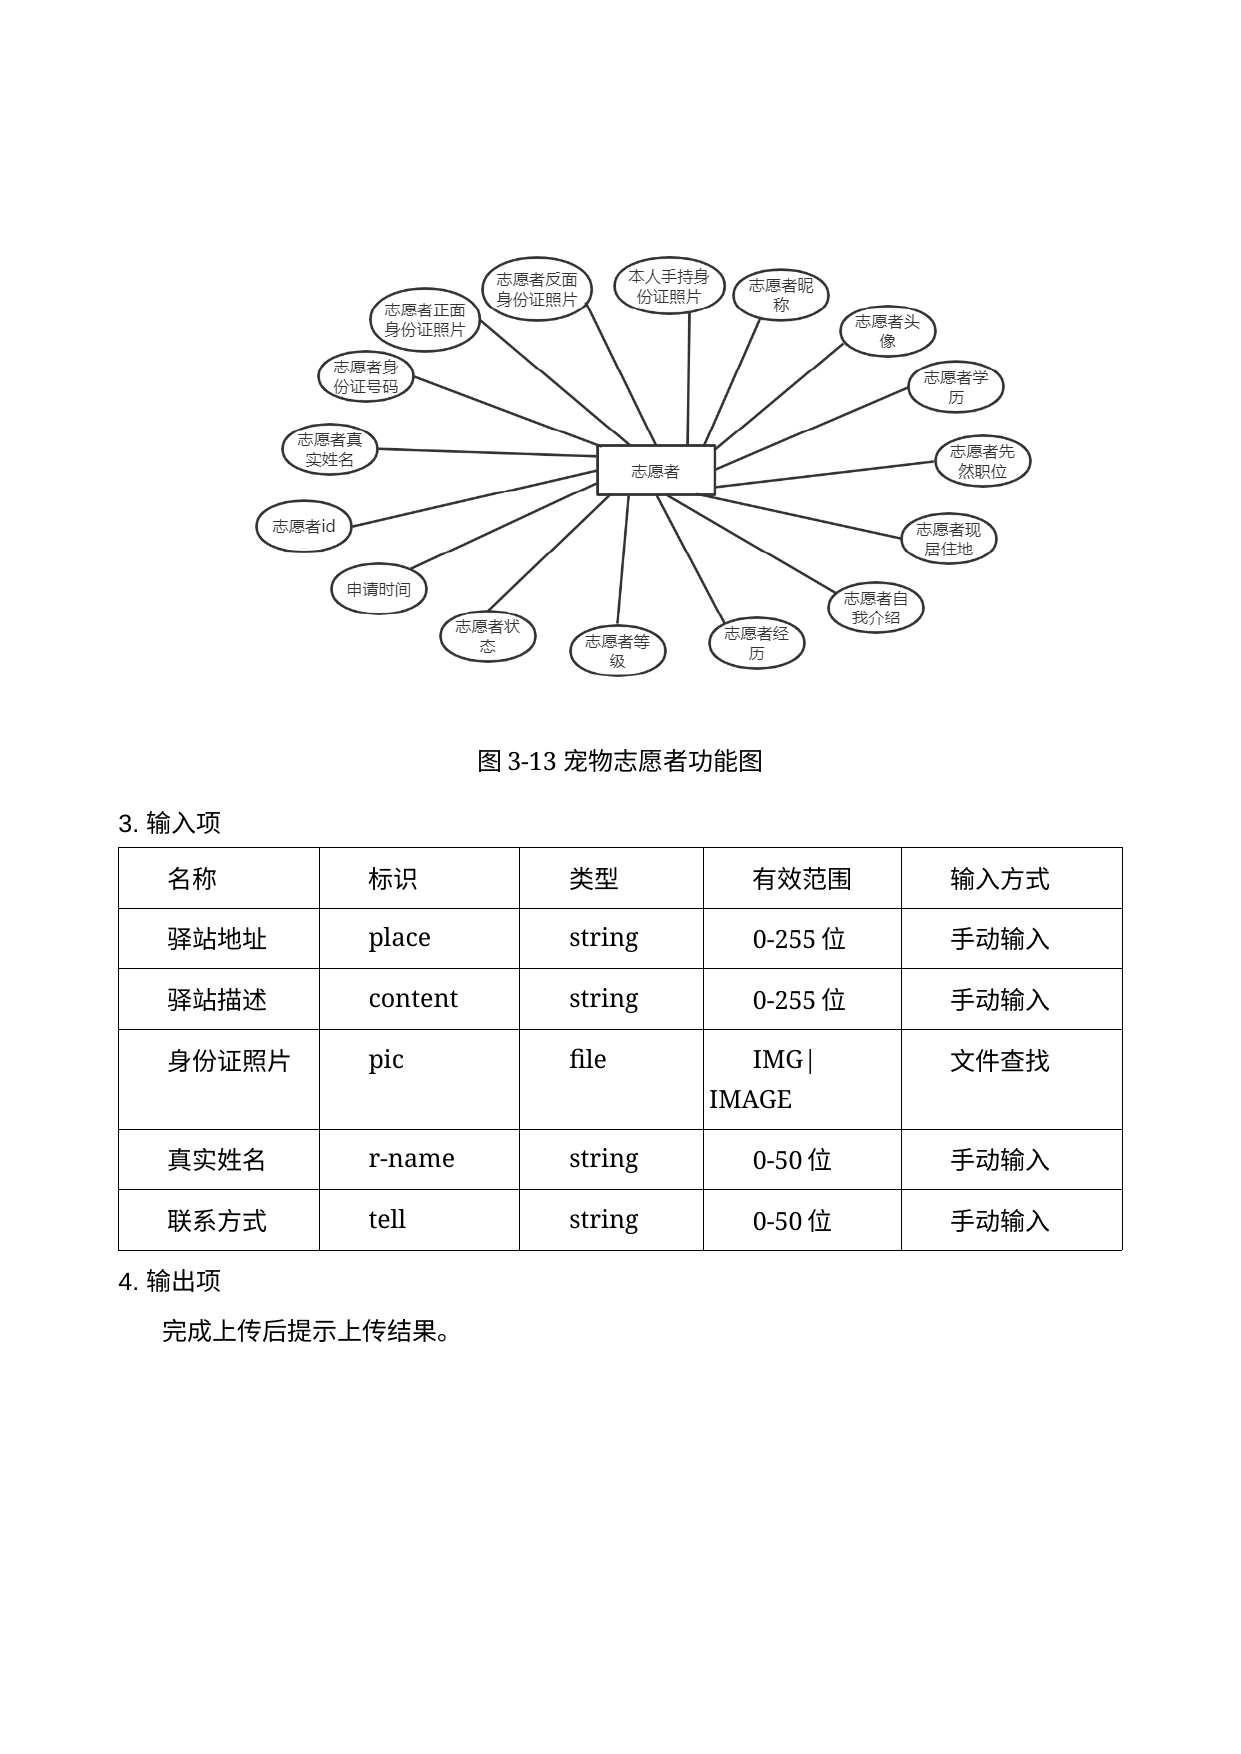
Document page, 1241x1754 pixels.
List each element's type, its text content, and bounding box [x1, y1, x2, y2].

table_cell 联系方式 [119, 1190, 319, 1250]
table_cell 0-50位 [704, 1130, 901, 1189]
table_cell IMG|IMAGE [704, 1030, 901, 1128]
table_cell file [520, 1030, 703, 1128]
table_cell 驿站地址 [119, 909, 319, 968]
table_cell 手动输入 [902, 969, 1122, 1029]
table_cell place [320, 909, 519, 968]
table_header 标识 [320, 848, 519, 908]
text 图3-13 宠物志愿者功能图 [118, 188, 1122, 778]
table_cell 手动输入 [902, 1130, 1122, 1189]
table_cell string [520, 1190, 703, 1250]
table_header 名称 [119, 848, 319, 908]
table_cell 0-255位 [704, 909, 901, 968]
table_cell tell [320, 1190, 519, 1250]
table_cell string [520, 909, 703, 968]
table_cell content [320, 969, 519, 1029]
table_cell 手动输入 [902, 1190, 1122, 1250]
table_cell string [520, 969, 703, 1029]
table_cell pic [320, 1030, 519, 1128]
table_cell 真实姓名 [119, 1130, 319, 1189]
table_cell 0-255位 [704, 969, 901, 1029]
subtitle 输出项 [118, 1262, 1122, 1298]
table_header 类型 [520, 848, 703, 908]
table_header 有效范围 [704, 848, 901, 908]
table_header 输入方式 [902, 848, 1122, 908]
table_cell 手动输入 [902, 909, 1122, 968]
subtitle 输入项 [118, 803, 1122, 840]
text 完成上传后提示上传结果。 [118, 1312, 1122, 1348]
table_cell r-name [320, 1130, 519, 1189]
table_cell 0-50位 [704, 1190, 901, 1250]
table_cell 身份证照片 [119, 1030, 319, 1128]
table_cell 文件查找 [902, 1030, 1122, 1128]
table_cell string [520, 1130, 703, 1189]
table_cell 驿站描述 [119, 969, 319, 1029]
